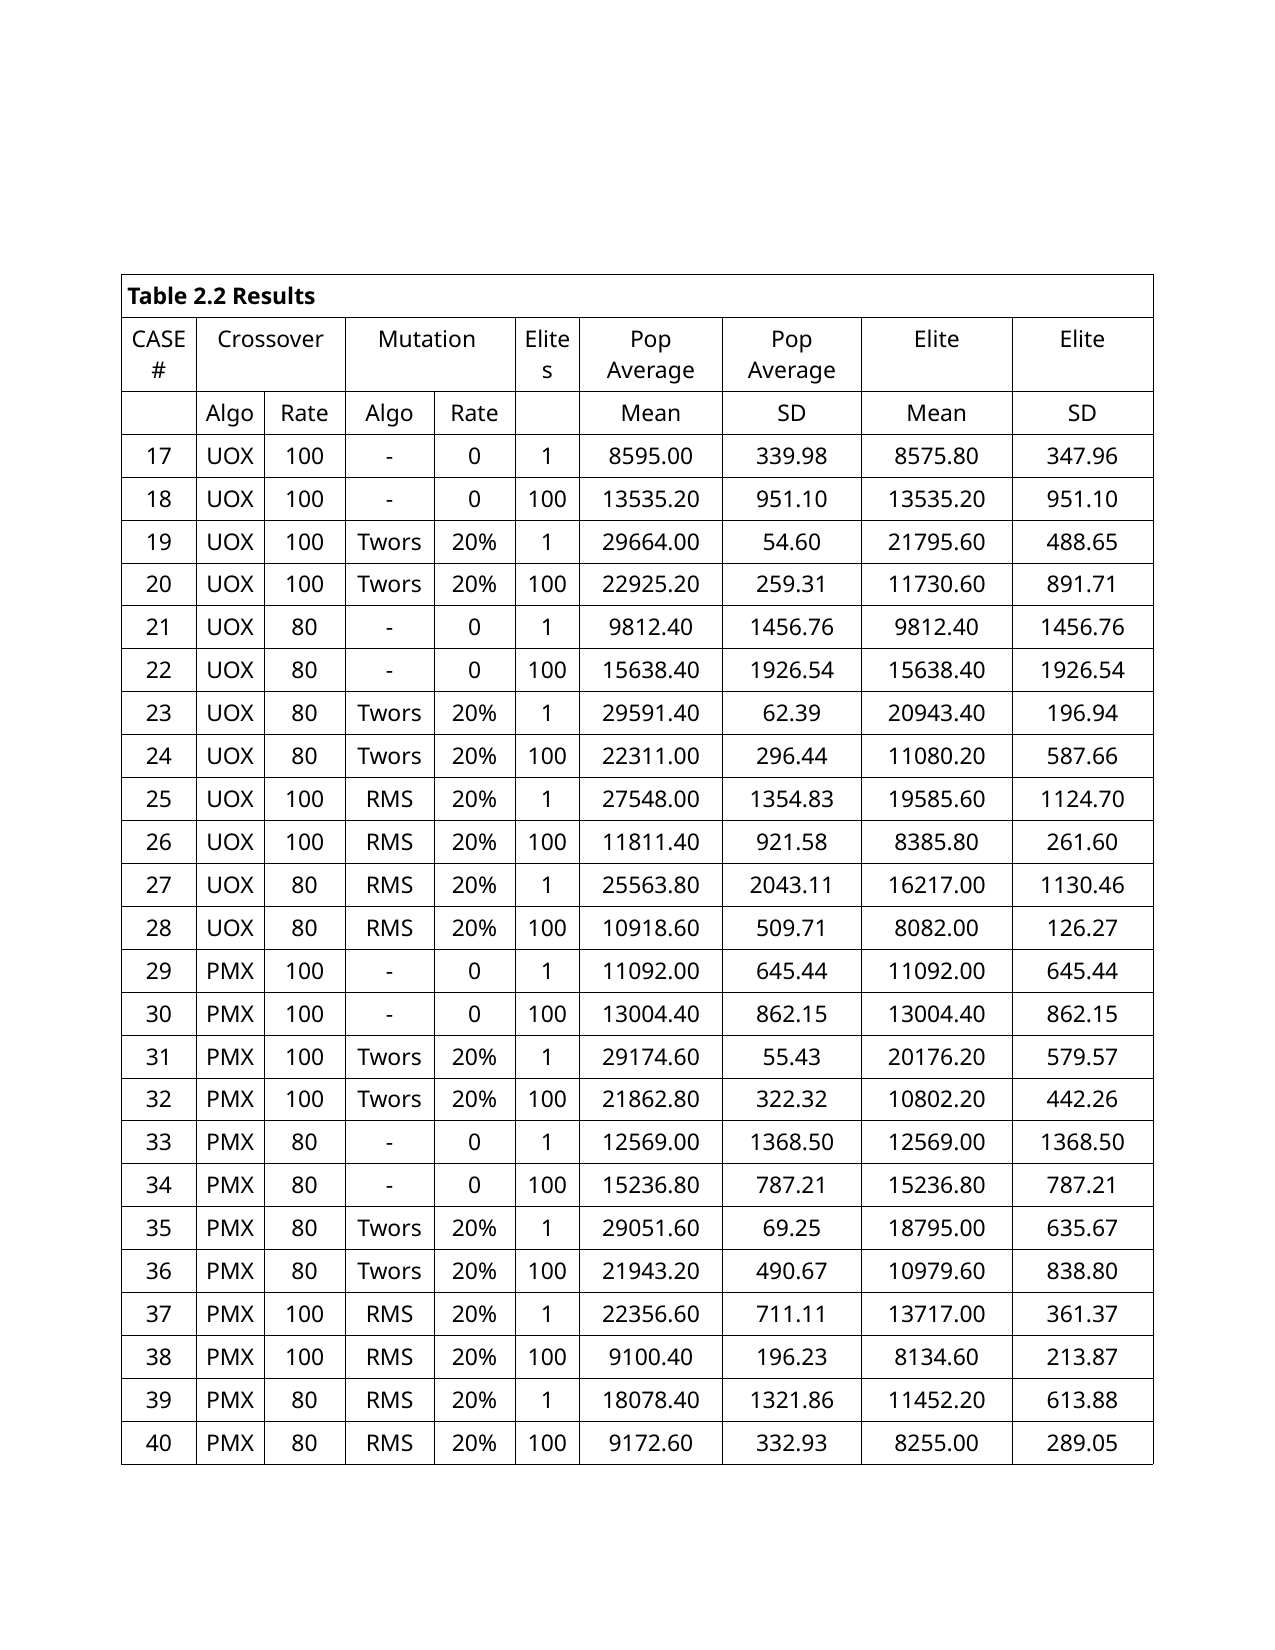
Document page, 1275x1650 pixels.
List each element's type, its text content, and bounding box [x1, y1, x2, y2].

table_cell 29 [122, 950, 196, 992]
table_cell 838.80 [1013, 1250, 1153, 1292]
table_cell RMS [346, 907, 434, 949]
table_cell Elite [1013, 318, 1153, 391]
table_cell 25563.80 [580, 864, 722, 906]
table_cell 21943.20 [580, 1250, 722, 1292]
table_cell 1368.50 [723, 1121, 861, 1163]
table_cell Twors [346, 521, 434, 562]
table_cell PMX [197, 1422, 264, 1464]
table_cell Crossover [197, 318, 345, 391]
table_cell 100 [516, 1422, 579, 1464]
table_cell PMX [197, 1293, 264, 1335]
table_cell 23 [122, 692, 196, 734]
table_cell 10918.60 [580, 907, 722, 949]
table_cell 80 [265, 1422, 345, 1464]
table_cell 1 [516, 435, 579, 477]
table_cell 488.65 [1013, 521, 1153, 562]
table_cell 20 [122, 564, 196, 605]
table_cell 10979.60 [862, 1250, 1012, 1292]
table_cell 8082.00 [862, 907, 1012, 949]
table_cell 18795.00 [862, 1207, 1012, 1249]
table_cell 55.43 [723, 1036, 861, 1077]
table_cell 1926.54 [1013, 649, 1153, 691]
table_cell 40 [122, 1422, 196, 1464]
table_cell 26 [122, 821, 196, 863]
table_cell 100 [265, 1079, 345, 1120]
table_cell Algo [197, 392, 264, 434]
table_cell 39 [122, 1379, 196, 1421]
table_cell RMS [346, 1422, 434, 1464]
table_cell Twors [346, 564, 434, 605]
table_cell 100 [516, 564, 579, 605]
table_cell UOX [197, 692, 264, 734]
table_cell 645.44 [1013, 950, 1153, 992]
table_cell 18 [122, 478, 196, 519]
table_cell 1 [516, 1036, 579, 1077]
table_cell 80 [265, 1207, 345, 1249]
table_cell Twors [346, 1036, 434, 1077]
table_cell 1 [516, 521, 579, 562]
table_cell 16217.00 [862, 864, 1012, 906]
table_cell 54.60 [723, 521, 861, 562]
table_cell 21 [122, 606, 196, 648]
table_cell 9812.40 [580, 606, 722, 648]
table_cell 1 [516, 778, 579, 820]
table_cell UOX [197, 821, 264, 863]
table_cell 9812.40 [862, 606, 1012, 648]
table_cell 347.96 [1013, 435, 1153, 477]
table_cell 787.21 [723, 1164, 861, 1206]
table_cell 1368.50 [1013, 1121, 1153, 1163]
table_cell 0 [435, 1121, 515, 1163]
table_cell UOX [197, 478, 264, 519]
table_cell PMX [197, 1379, 264, 1421]
table_cell 13535.20 [862, 478, 1012, 519]
table_cell 80 [265, 907, 345, 949]
table_cell - [346, 606, 434, 648]
table_cell 36 [122, 1250, 196, 1292]
table_cell 100 [265, 1336, 345, 1378]
table_cell - [346, 478, 434, 519]
table_cell Rate [435, 392, 515, 434]
table_cell UOX [197, 778, 264, 820]
table_cell 22925.20 [580, 564, 722, 605]
table_cell 1354.83 [723, 778, 861, 820]
table_cell 490.67 [723, 1250, 861, 1292]
table_cell 891.71 [1013, 564, 1153, 605]
table_cell 100 [516, 1164, 579, 1206]
table_cell 80 [265, 649, 345, 691]
table_cell 442.26 [1013, 1079, 1153, 1120]
table_cell 80 [265, 1250, 345, 1292]
table_cell 13535.20 [580, 478, 722, 519]
table_cell 22356.60 [580, 1293, 722, 1335]
table_cell - [346, 435, 434, 477]
table_cell 15638.40 [862, 649, 1012, 691]
table_cell 579.57 [1013, 1036, 1153, 1077]
table_cell 100 [516, 1336, 579, 1378]
table_cell 20% [435, 564, 515, 605]
table_cell 80 [265, 864, 345, 906]
table_cell 80 [265, 1379, 345, 1421]
table_cell 21862.80 [580, 1079, 722, 1120]
table_cell - [346, 993, 434, 1034]
table_cell 322.32 [723, 1079, 861, 1120]
table_cell 587.66 [1013, 735, 1153, 777]
table_cell Elites [516, 318, 579, 391]
table_cell 2043.11 [723, 864, 861, 906]
table_cell 80 [265, 606, 345, 648]
table_cell 1321.86 [723, 1379, 861, 1421]
table_cell 15236.80 [580, 1164, 722, 1206]
table_cell UOX [197, 435, 264, 477]
table_cell Algo [346, 392, 434, 434]
table_cell 1124.70 [1013, 778, 1153, 820]
table_cell RMS [346, 1379, 434, 1421]
table_cell 35 [122, 1207, 196, 1249]
table_cell 9172.60 [580, 1422, 722, 1464]
table_cell 20% [435, 864, 515, 906]
table_cell 11452.20 [862, 1379, 1012, 1421]
table_cell 1 [516, 692, 579, 734]
table_cell 8575.80 [862, 435, 1012, 477]
table_cell 289.05 [1013, 1422, 1153, 1464]
table_cell 645.44 [723, 950, 861, 992]
table_cell 1130.46 [1013, 864, 1153, 906]
table_cell 12569.00 [862, 1121, 1012, 1163]
table_cell 15236.80 [862, 1164, 1012, 1206]
table_cell 33 [122, 1121, 196, 1163]
table_cell 332.93 [723, 1422, 861, 1464]
table_cell 22311.00 [580, 735, 722, 777]
table_cell 100 [516, 907, 579, 949]
table_cell 20% [435, 1079, 515, 1120]
table_cell Twors [346, 1250, 434, 1292]
table_cell 951.10 [723, 478, 861, 519]
table_cell 862.15 [723, 993, 861, 1034]
table_cell 32 [122, 1079, 196, 1120]
table_cell 100 [516, 478, 579, 519]
table_cell PMX [197, 1079, 264, 1120]
table_cell 20% [435, 521, 515, 562]
table_cell 20% [435, 1207, 515, 1249]
table_cell 80 [265, 692, 345, 734]
table_cell 0 [435, 606, 515, 648]
table_cell 27548.00 [580, 778, 722, 820]
table_cell 20% [435, 778, 515, 820]
table_cell 20% [435, 907, 515, 949]
table_cell 10802.20 [862, 1079, 1012, 1120]
table_cell 24 [122, 735, 196, 777]
table_cell 29664.00 [580, 521, 722, 562]
table_cell Twors [346, 692, 434, 734]
table_cell 20% [435, 1036, 515, 1077]
table_cell 213.87 [1013, 1336, 1153, 1378]
table_header Table 2.2 Results [122, 275, 1153, 317]
table_cell 25 [122, 778, 196, 820]
table_cell 0 [435, 478, 515, 519]
table_cell 37 [122, 1293, 196, 1335]
table_cell 69.25 [723, 1207, 861, 1249]
table_cell 100 [265, 521, 345, 562]
table_cell 29591.40 [580, 692, 722, 734]
table_cell 1 [516, 606, 579, 648]
table_cell 11730.60 [862, 564, 1012, 605]
table_cell PMX [197, 1036, 264, 1077]
table_cell 20% [435, 821, 515, 863]
table_cell 9100.40 [580, 1336, 722, 1378]
table_cell 80 [265, 735, 345, 777]
table_cell 100 [265, 993, 345, 1034]
table_cell Mean [862, 392, 1012, 434]
table_cell 20% [435, 1379, 515, 1421]
table_cell UOX [197, 864, 264, 906]
table_cell 8255.00 [862, 1422, 1012, 1464]
table_cell UOX [197, 735, 264, 777]
table_cell RMS [346, 1336, 434, 1378]
table_cell 1456.76 [1013, 606, 1153, 648]
table_cell 509.71 [723, 907, 861, 949]
table_cell PMX [197, 993, 264, 1034]
table_cell 20% [435, 1336, 515, 1378]
table_cell RMS [346, 864, 434, 906]
table_cell 1 [516, 1379, 579, 1421]
table_cell 18078.40 [580, 1379, 722, 1421]
table_cell 1 [516, 950, 579, 992]
table_cell 11092.00 [862, 950, 1012, 992]
table_cell PMX [197, 1336, 264, 1378]
table_cell 196.23 [723, 1336, 861, 1378]
table_cell 1 [516, 1121, 579, 1163]
table_cell 28 [122, 907, 196, 949]
table_cell 100 [265, 950, 345, 992]
table_cell 20% [435, 692, 515, 734]
table_cell PMX [197, 1164, 264, 1206]
table_cell 100 [265, 564, 345, 605]
table_cell [122, 392, 196, 434]
table_cell Mutation [346, 318, 515, 391]
table_cell 30 [122, 993, 196, 1034]
table_cell 0 [435, 435, 515, 477]
table_cell Twors [346, 1079, 434, 1120]
table_cell SD [1013, 392, 1153, 434]
table_cell 100 [265, 1293, 345, 1335]
table_cell 38 [122, 1336, 196, 1378]
table_cell Elite [862, 318, 1012, 391]
table_cell 339.98 [723, 435, 861, 477]
table_cell - [346, 1121, 434, 1163]
table_cell 8385.80 [862, 821, 1012, 863]
table_cell 22 [122, 649, 196, 691]
table_cell 951.10 [1013, 478, 1153, 519]
table_cell 100 [516, 1250, 579, 1292]
table_cell [516, 392, 579, 434]
table_cell 259.31 [723, 564, 861, 605]
table_cell 15638.40 [580, 649, 722, 691]
table_cell 1456.76 [723, 606, 861, 648]
table_cell 100 [516, 649, 579, 691]
table_cell 100 [516, 993, 579, 1034]
table_cell Pop Average [723, 318, 861, 391]
table_cell 31 [122, 1036, 196, 1077]
table_cell 261.60 [1013, 821, 1153, 863]
table_cell 20% [435, 735, 515, 777]
table_cell 20% [435, 1250, 515, 1292]
table_cell 0 [435, 1164, 515, 1206]
table_cell 711.11 [723, 1293, 861, 1335]
table_cell CASE # [122, 318, 196, 391]
table_cell 29174.60 [580, 1036, 722, 1077]
table_cell 196.94 [1013, 692, 1153, 734]
table_cell 1 [516, 1293, 579, 1335]
table_cell 11080.20 [862, 735, 1012, 777]
table_cell 13004.40 [580, 993, 722, 1034]
table_cell - [346, 1164, 434, 1206]
table_cell 20% [435, 1293, 515, 1335]
table_cell 80 [265, 1164, 345, 1206]
table_cell 62.39 [723, 692, 861, 734]
table_cell PMX [197, 1121, 264, 1163]
table_cell 1926.54 [723, 649, 861, 691]
table_cell 1 [516, 1207, 579, 1249]
table_cell 126.27 [1013, 907, 1153, 949]
table_cell 100 [265, 1036, 345, 1077]
table_cell PMX [197, 1250, 264, 1292]
table_cell 13717.00 [862, 1293, 1012, 1335]
table_cell 862.15 [1013, 993, 1153, 1034]
table_cell 8134.60 [862, 1336, 1012, 1378]
table_cell Rate [265, 392, 345, 434]
table_cell - [346, 950, 434, 992]
table_cell 100 [265, 778, 345, 820]
table_cell 21795.60 [862, 521, 1012, 562]
table_cell 13004.40 [862, 993, 1012, 1034]
table_cell 635.67 [1013, 1207, 1153, 1249]
table_cell UOX [197, 907, 264, 949]
table_cell 0 [435, 950, 515, 992]
table_cell 27 [122, 864, 196, 906]
table_cell 8595.00 [580, 435, 722, 477]
table_cell UOX [197, 649, 264, 691]
table_cell RMS [346, 778, 434, 820]
table_cell 921.58 [723, 821, 861, 863]
table_cell 296.44 [723, 735, 861, 777]
table_cell Twors [346, 735, 434, 777]
table_cell 100 [265, 478, 345, 519]
table_cell UOX [197, 564, 264, 605]
table_cell 100 [516, 1079, 579, 1120]
table_cell 100 [516, 735, 579, 777]
table_cell 17 [122, 435, 196, 477]
table_cell 20176.20 [862, 1036, 1012, 1077]
table_cell SD [723, 392, 861, 434]
table_cell 19 [122, 521, 196, 562]
table_cell 1 [516, 864, 579, 906]
table_cell 787.21 [1013, 1164, 1153, 1206]
table_cell UOX [197, 521, 264, 562]
table_cell 100 [265, 821, 345, 863]
table_cell RMS [346, 821, 434, 863]
table_cell 100 [265, 435, 345, 477]
table_cell 361.37 [1013, 1293, 1153, 1335]
table_cell - [346, 649, 434, 691]
table_cell 29051.60 [580, 1207, 722, 1249]
table_cell PMX [197, 950, 264, 992]
table_cell 19585.60 [862, 778, 1012, 820]
table_cell 80 [265, 1121, 345, 1163]
table_cell 12569.00 [580, 1121, 722, 1163]
table_cell Twors [346, 1207, 434, 1249]
table_cell UOX [197, 606, 264, 648]
table_cell 34 [122, 1164, 196, 1206]
table_cell 613.88 [1013, 1379, 1153, 1421]
table_cell 20% [435, 1422, 515, 1464]
table_cell 0 [435, 649, 515, 691]
table_cell Pop Average [580, 318, 722, 391]
table_cell 20943.40 [862, 692, 1012, 734]
table_cell 100 [516, 821, 579, 863]
table_cell Mean [580, 392, 722, 434]
table_cell 11092.00 [580, 950, 722, 992]
table_cell PMX [197, 1207, 264, 1249]
table_cell RMS [346, 1293, 434, 1335]
table_cell 0 [435, 993, 515, 1034]
table_cell 11811.40 [580, 821, 722, 863]
